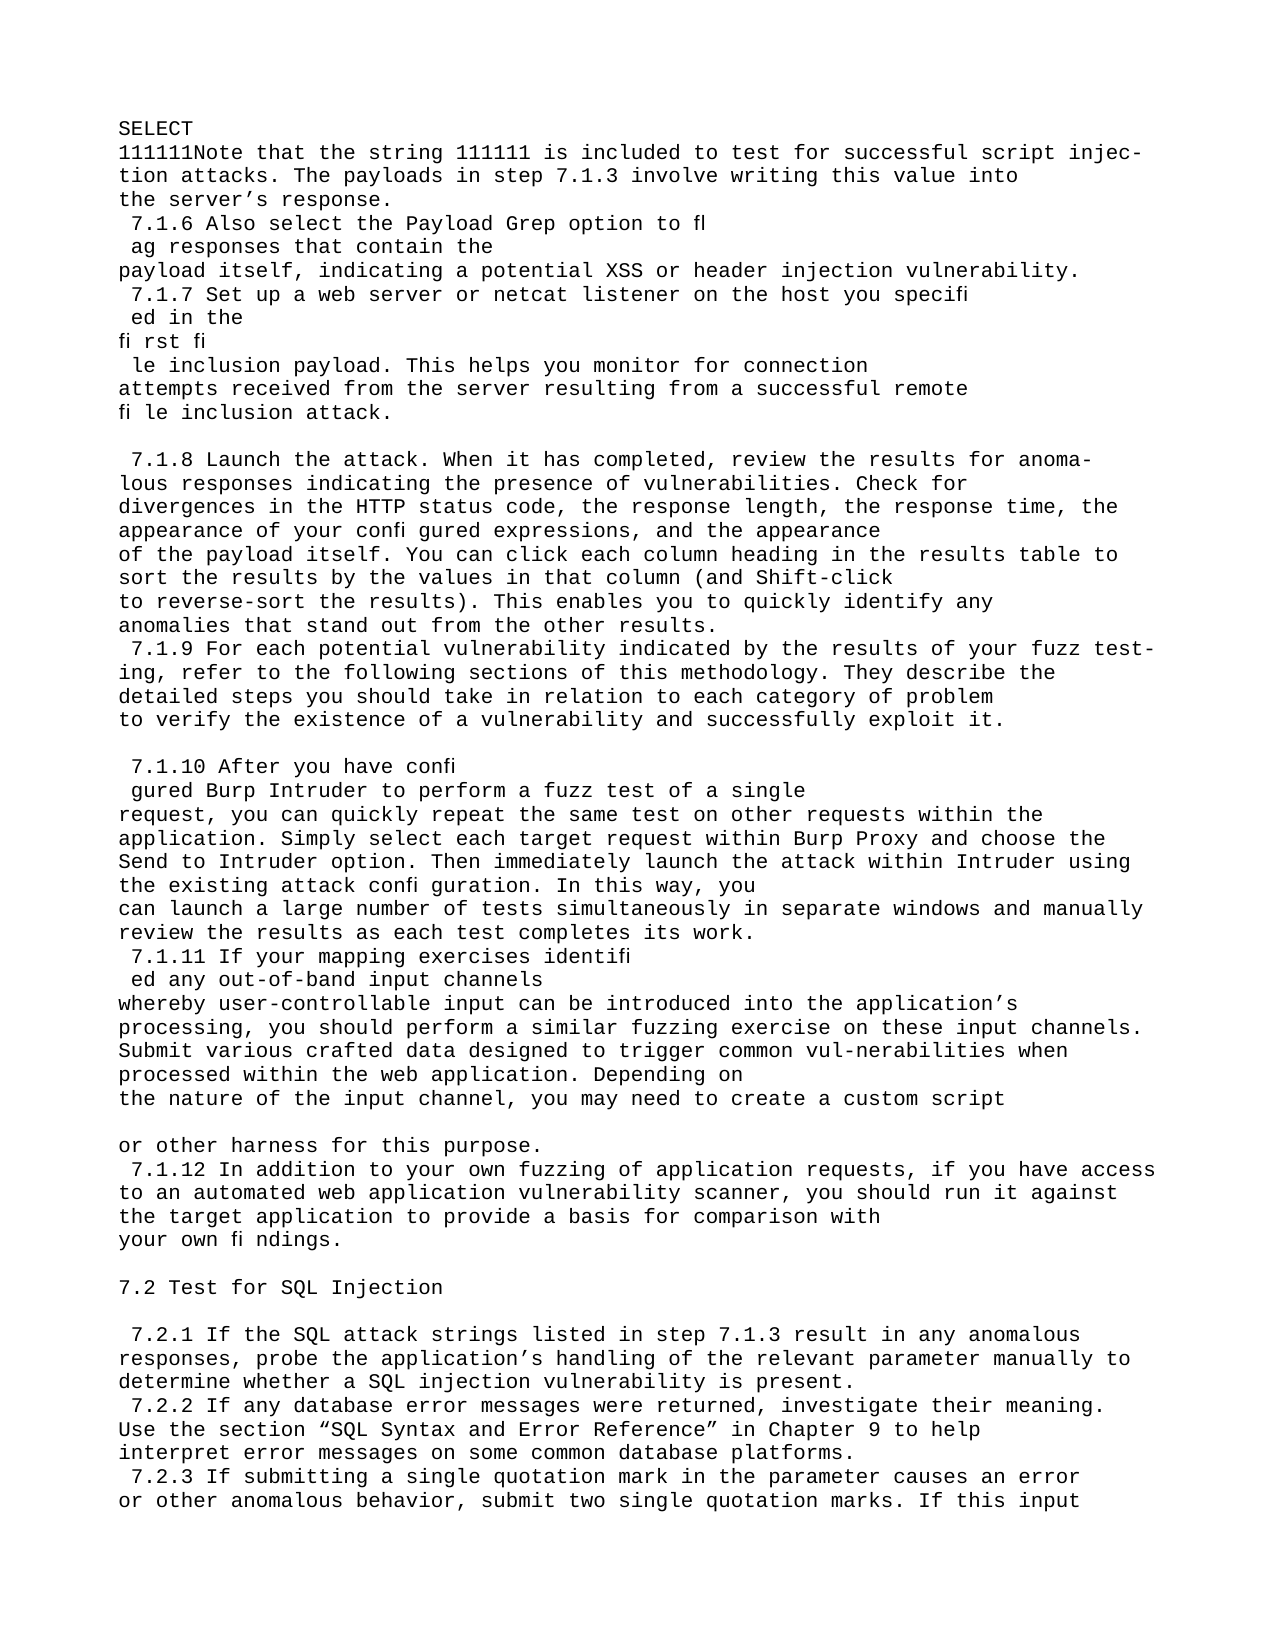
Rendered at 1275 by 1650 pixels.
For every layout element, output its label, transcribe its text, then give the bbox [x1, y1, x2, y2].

text to verify the existence of a vulnerability and successfully exploit it. [118, 709, 1157, 733]
text ag responses that contain the [118, 236, 1157, 260]
text 111111Note that the string 111111 is included to test for successful script injec- [118, 142, 1157, 165]
text ed any out-of-band input channels [118, 969, 1157, 993]
text 7.2.2 If any database error messages were returned, investigate their meaning. [118, 1395, 1157, 1419]
text of the payload itself. You can click each column heading in the results table to sort the results by the values in that column (and Shift-click [118, 544, 1157, 591]
text le inclusion payload. This helps you monitor for connection [118, 354, 1157, 378]
text payload itself, indicating a potential XSS or header injection vulnerability. [118, 260, 1157, 284]
text 7.1.12 In addition to your own fuzzing of application requests, if you have access [118, 1158, 1157, 1182]
text request, you can quickly repeat the same test on other requests within the application. Simply select each target request within Burp Proxy and choose the Send to Intruder option. Then immediately launch the attack within Intruder using the existing attack conﬁ guration. In this way, you [118, 804, 1157, 898]
text responses, probe the application’s handling of the relevant parameter manually to determine whether a SQL injection vulnerability is present. [118, 1348, 1157, 1395]
text 7.1.6 Also select the Payload Grep option to ﬂ [118, 213, 1157, 236]
text can launch a large number of tests simultaneously in separate windows and manually review the results as each test completes its work. [118, 898, 1157, 946]
text 7.1.11 If your mapping exercises identiﬁ [118, 946, 1157, 969]
text 7.1.7 Set up a web server or netcat listener on the host you speciﬁ [118, 284, 1157, 307]
text to reverse-sort the results). This enables you to quickly identify any [118, 591, 1157, 615]
text or other anomalous behavior, submit two single quotation marks. If this input [118, 1489, 1157, 1513]
text 7.2 Test for SQL Injection [118, 1277, 1157, 1300]
text ing, refer to the following sections of this methodology. They describe the detailed steps you should take in relation to each category of problem [118, 662, 1157, 709]
text Use the section “SQL Syntax and Error Reference” in Chapter 9 to help [118, 1419, 1157, 1442]
text 7.1.8 Launch the attack. When it has completed, review the results for anoma- [118, 449, 1157, 473]
text anomalies that stand out from the other results. [118, 615, 1157, 638]
text the nature of the input channel, you may need to create a custom script [118, 1088, 1157, 1111]
text interpret error messages on some common database platforms. [118, 1442, 1157, 1466]
text gured Burp Intruder to perform a fuzz test of a single [118, 780, 1157, 804]
text 7.2.1 If the SQL attack strings listed in step 7.1.3 result in any anomalous [118, 1324, 1157, 1348]
text ed in the [118, 307, 1157, 331]
text 7.1.10 After you have conﬁ [118, 757, 1157, 780]
text tion attacks. The payloads in step 7.1.3 involve writing this value into [118, 165, 1157, 189]
text the server’s response. [118, 189, 1157, 213]
text whereby user-controllable input can be introduced into the application’s processing, you should perform a similar fuzzing exercise on these input channels. Submit various crafted data designed to trigger common vul-nerabilities when processed within the web application. Depending on [118, 993, 1157, 1088]
text ﬁ le inclusion attack. [118, 402, 1157, 426]
text or other harness for this purpose. [118, 1135, 1157, 1158]
text 7.1.9 For each potential vulnerability indicated by the results of your fuzz test- [118, 638, 1157, 662]
text ﬁ rst ﬁ [118, 331, 1157, 354]
text your own ﬁ ndings. [118, 1229, 1157, 1253]
text divergences in the HTTP status code, the response length, the response time, the appearance of your conﬁ gured expressions, and the appearance [118, 496, 1157, 544]
text SELECT [118, 118, 1157, 142]
text attempts received from the server resulting from a successful remote [118, 378, 1157, 402]
text 7.2.3 If submitting a single quotation mark in the parameter causes an error [118, 1466, 1157, 1489]
text lous responses indicating the presence of vulnerabilities. Check for [118, 473, 1157, 496]
text to an automated web application vulnerability scanner, you should run it against the target application to provide a basis for comparison with [118, 1182, 1157, 1229]
